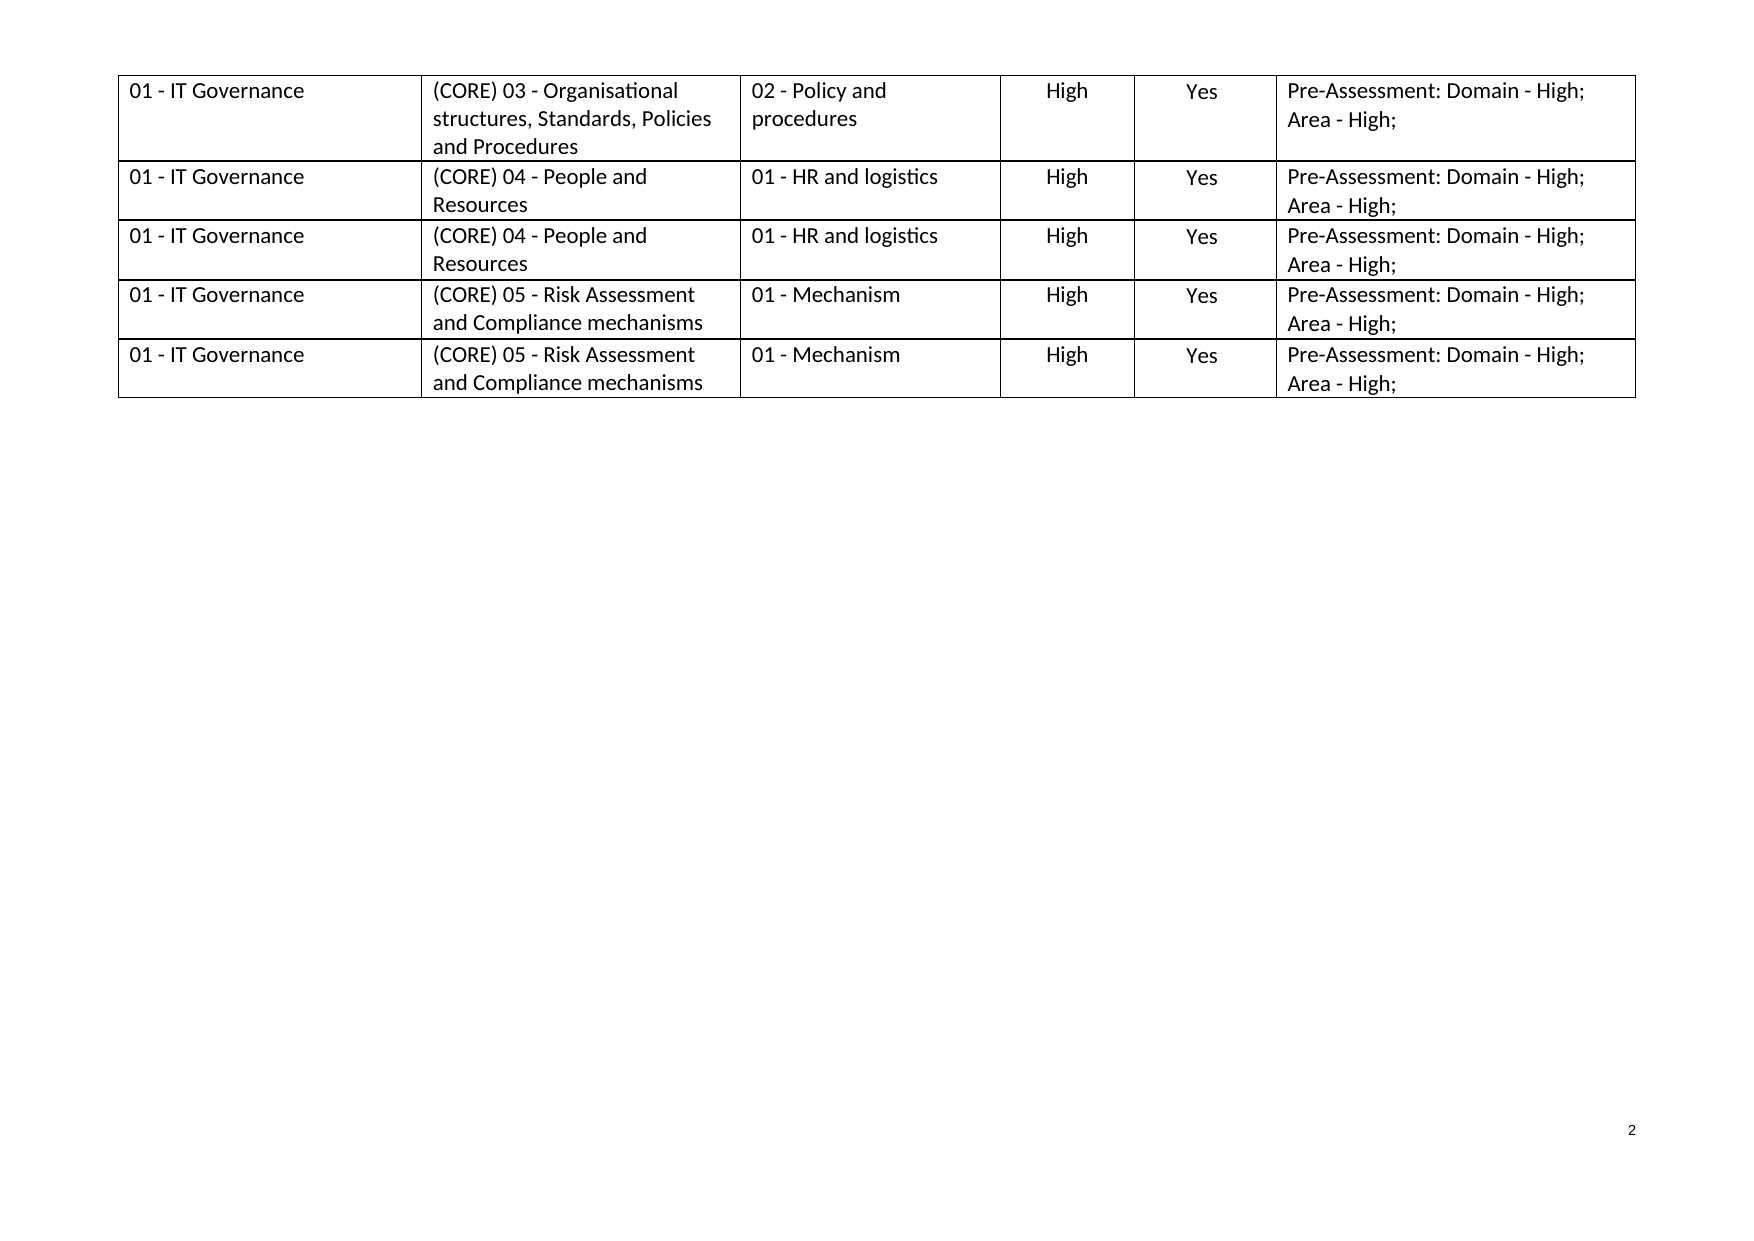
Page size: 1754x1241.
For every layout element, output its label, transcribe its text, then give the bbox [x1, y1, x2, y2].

table_header Pre-Assessment: Domain - High; Area - High; [1277, 221, 1635, 278]
table_header High [1001, 76, 1134, 160]
table_header 01 - IT Governance [119, 281, 421, 338]
table_header (CORE) 04 - People and Resources [422, 221, 740, 278]
table_header Yes [1135, 162, 1276, 219]
table_header High [1001, 221, 1134, 278]
table_header 01 - HR and logistics [741, 221, 1000, 278]
table_header 01 - Mechanism [741, 340, 1000, 397]
table_header 02 - Policy and procedures [741, 76, 1000, 160]
table_header 01 - Mechanism [741, 281, 1000, 338]
table_header Pre-Assessment: Domain - High; Area - High; [1277, 162, 1635, 219]
table_header (CORE) 03 - Organisational structures, Standards, Policies and Procedures [422, 76, 740, 160]
table_header 01 - IT Governance [119, 76, 421, 160]
table_header High [1001, 281, 1134, 338]
table_header Pre-Assessment: Domain - High; Area - High; [1277, 76, 1635, 160]
table_header Pre-Assessment: Domain - High; Area - High; [1277, 340, 1635, 397]
table_header High [1001, 340, 1134, 397]
table_header (CORE) 04 - People and Resources [422, 162, 740, 219]
table_header 01 - IT Governance [119, 340, 421, 397]
table_header Yes [1135, 76, 1276, 160]
table_header 01 - IT Governance [119, 162, 421, 219]
table_header High [1001, 162, 1134, 219]
table_header (CORE) 05 - Risk Assessment and Compliance mechanisms [422, 340, 740, 397]
table_header Yes [1135, 340, 1276, 397]
table_header Pre-Assessment: Domain - High; Area - High; [1277, 281, 1635, 338]
table_header Yes [1135, 281, 1276, 338]
table_header 01 - HR and logistics [741, 162, 1000, 219]
table_header (CORE) 05 - Risk Assessment and Compliance mechanisms [422, 281, 740, 338]
table_header 01 - IT Governance [119, 221, 421, 278]
table_header Yes [1135, 221, 1276, 278]
